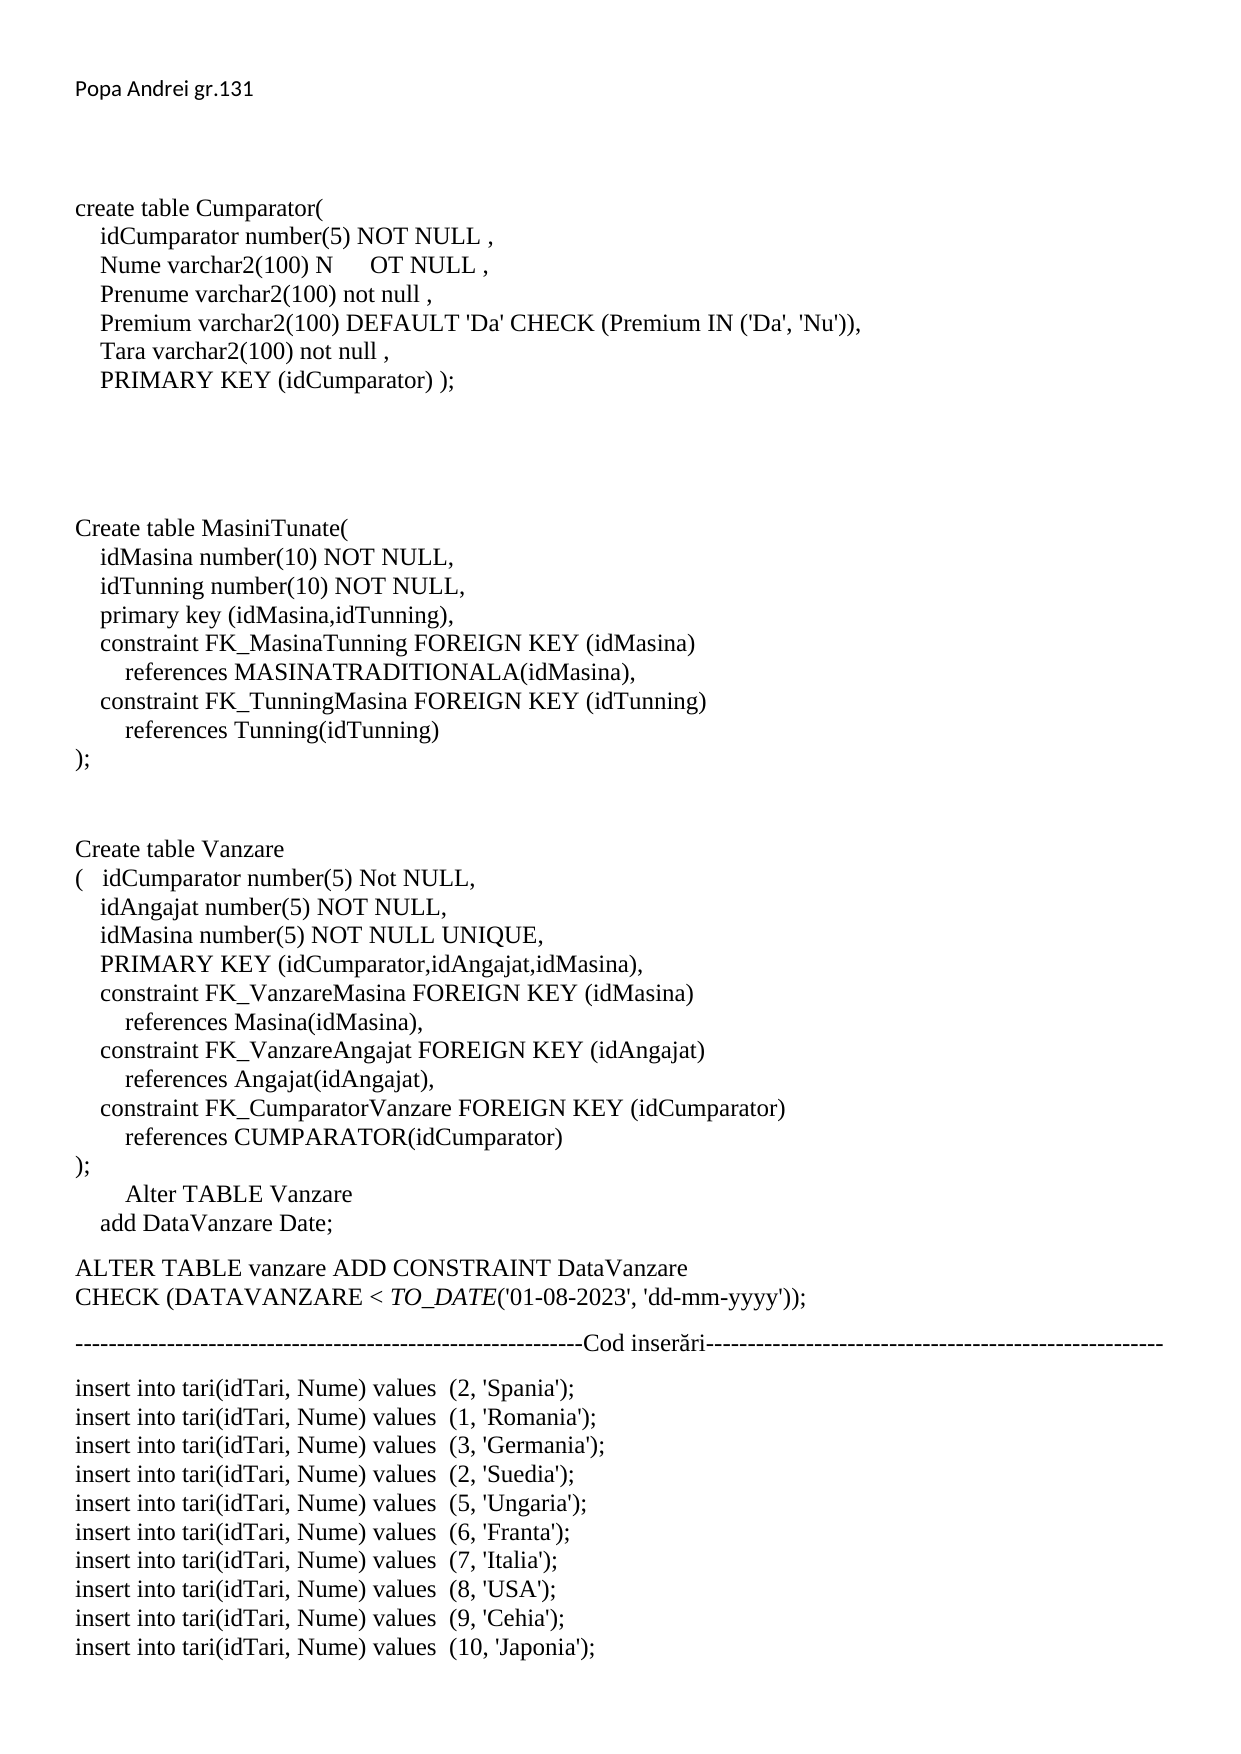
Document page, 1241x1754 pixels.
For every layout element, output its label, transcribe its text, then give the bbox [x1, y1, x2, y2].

text ALTER TABLE vanzare ADD CONSTRAINT DataVanzare CHECK (DATAVANZARE < TO_DATE('01-08-2023', 'dd-mm-yyyy')); [75, 1253, 1165, 1311]
text insert into tari(idTari, Nume) values (2, 'Spania'); insert into tari(idTari, Nume) values (1, 'Romania'); insert into tari(idTari, Nume) values (3, 'Germania'); insert into tari(idTari, Nume) values (2, 'Suedia'); insert into tari(idTari, Nume) values (5, 'Ungaria'); insert into tari(idTari, Nume) values (6, 'Franta'); insert into tari(idTari, Nume) values (7, 'Italia'); insert into tari(idTari, Nume) values (8, 'USA'); insert into tari(idTari, Nume) values (9, 'Cehia'); insert into tari(idTari, Nume) values (10, 'Japonia'); [75, 1373, 1165, 1661]
text Create table MasiniTunate( idMasina number(10) NOT NULL, idTunning number(10) NOT NULL, primary key (idMasina,idTunning), constraint FK_MasinaTunning FOREIGN KEY (idMasina) references MASINATRADITIONALA(idMasina), constraint FK_TunningMasina FOREIGN KEY (idTunning) references Tunning(idTunning) ); [75, 485, 1165, 772]
text -------------------------------------------------------------Cod inserări------------------------------------------------------- [75, 1328, 1165, 1356]
text create table Cumparator( idCumparator number(5) NOT NULL , Nume varchar2(100) N OT NULL , Prenume varchar2(100) not null , Premium varchar2(100) DEFAULT 'Da' CHECK (Premium IN ('Da', 'Nu')), Tara varchar2(100) not null , PRIMARY KEY (idCumparator) ); [75, 193, 1165, 423]
text Create table Vanzare ( idCumparator number(5) Not NULL, idAngajat number(5) NOT NULL, idMasina number(5) NOT NULL UNIQUE, PRIMARY KEY (idCumparator,idAngajat,idMasina), constraint FK_VanzareMasina FOREIGN KEY (idMasina) references Masina(idMasina), constraint FK_VanzareAngajat FOREIGN KEY (idAngajat) references Angajat(idAngajat), constraint FK_CumparatorVanzare FOREIGN KEY (idCumparator) references CUMPARATOR(idCumparator) ); Alter TABLE Vanzare add DataVanzare Date; [75, 834, 1165, 1237]
